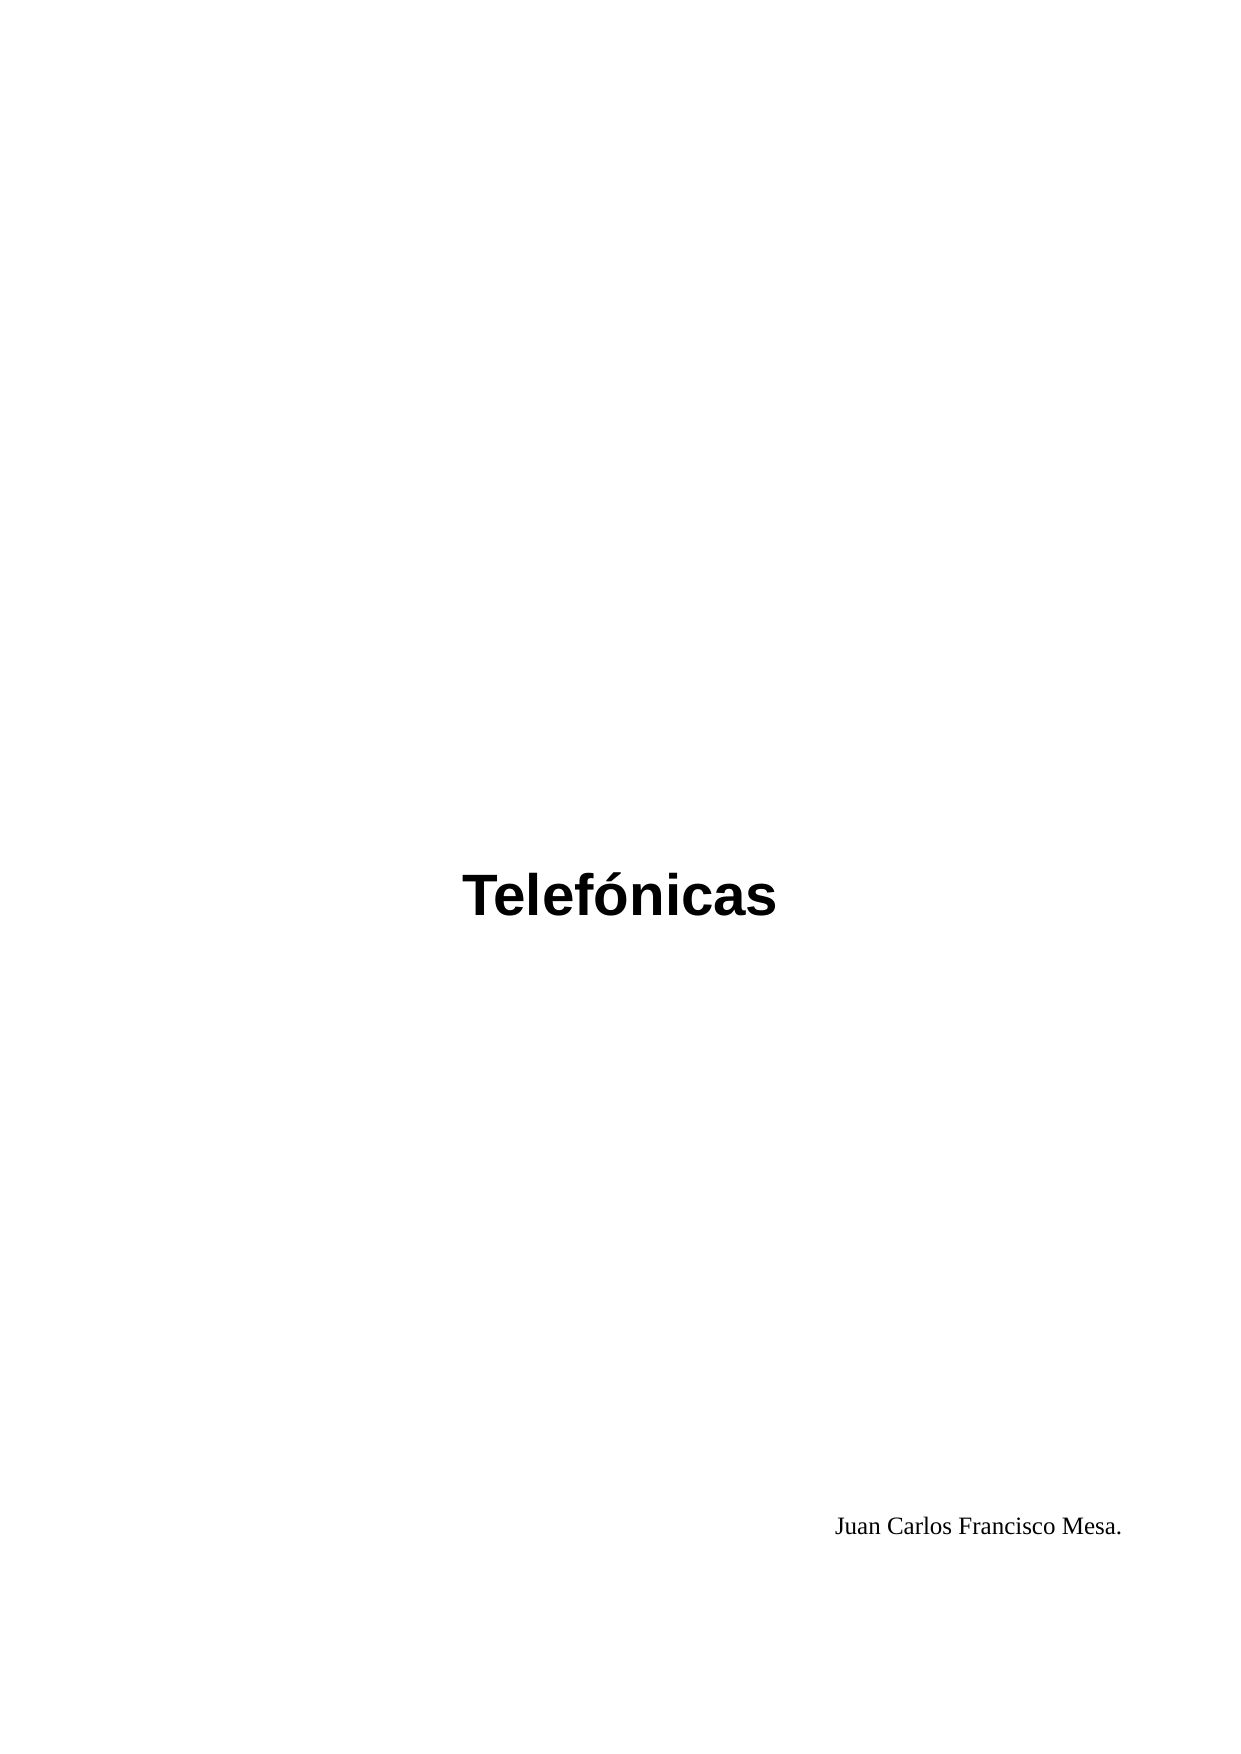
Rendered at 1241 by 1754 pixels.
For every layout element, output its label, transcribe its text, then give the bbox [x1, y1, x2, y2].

title Telefónicas [118, 860, 1122, 927]
text Juan Carlos Francisco Mesa. [118, 1511, 1122, 1540]
